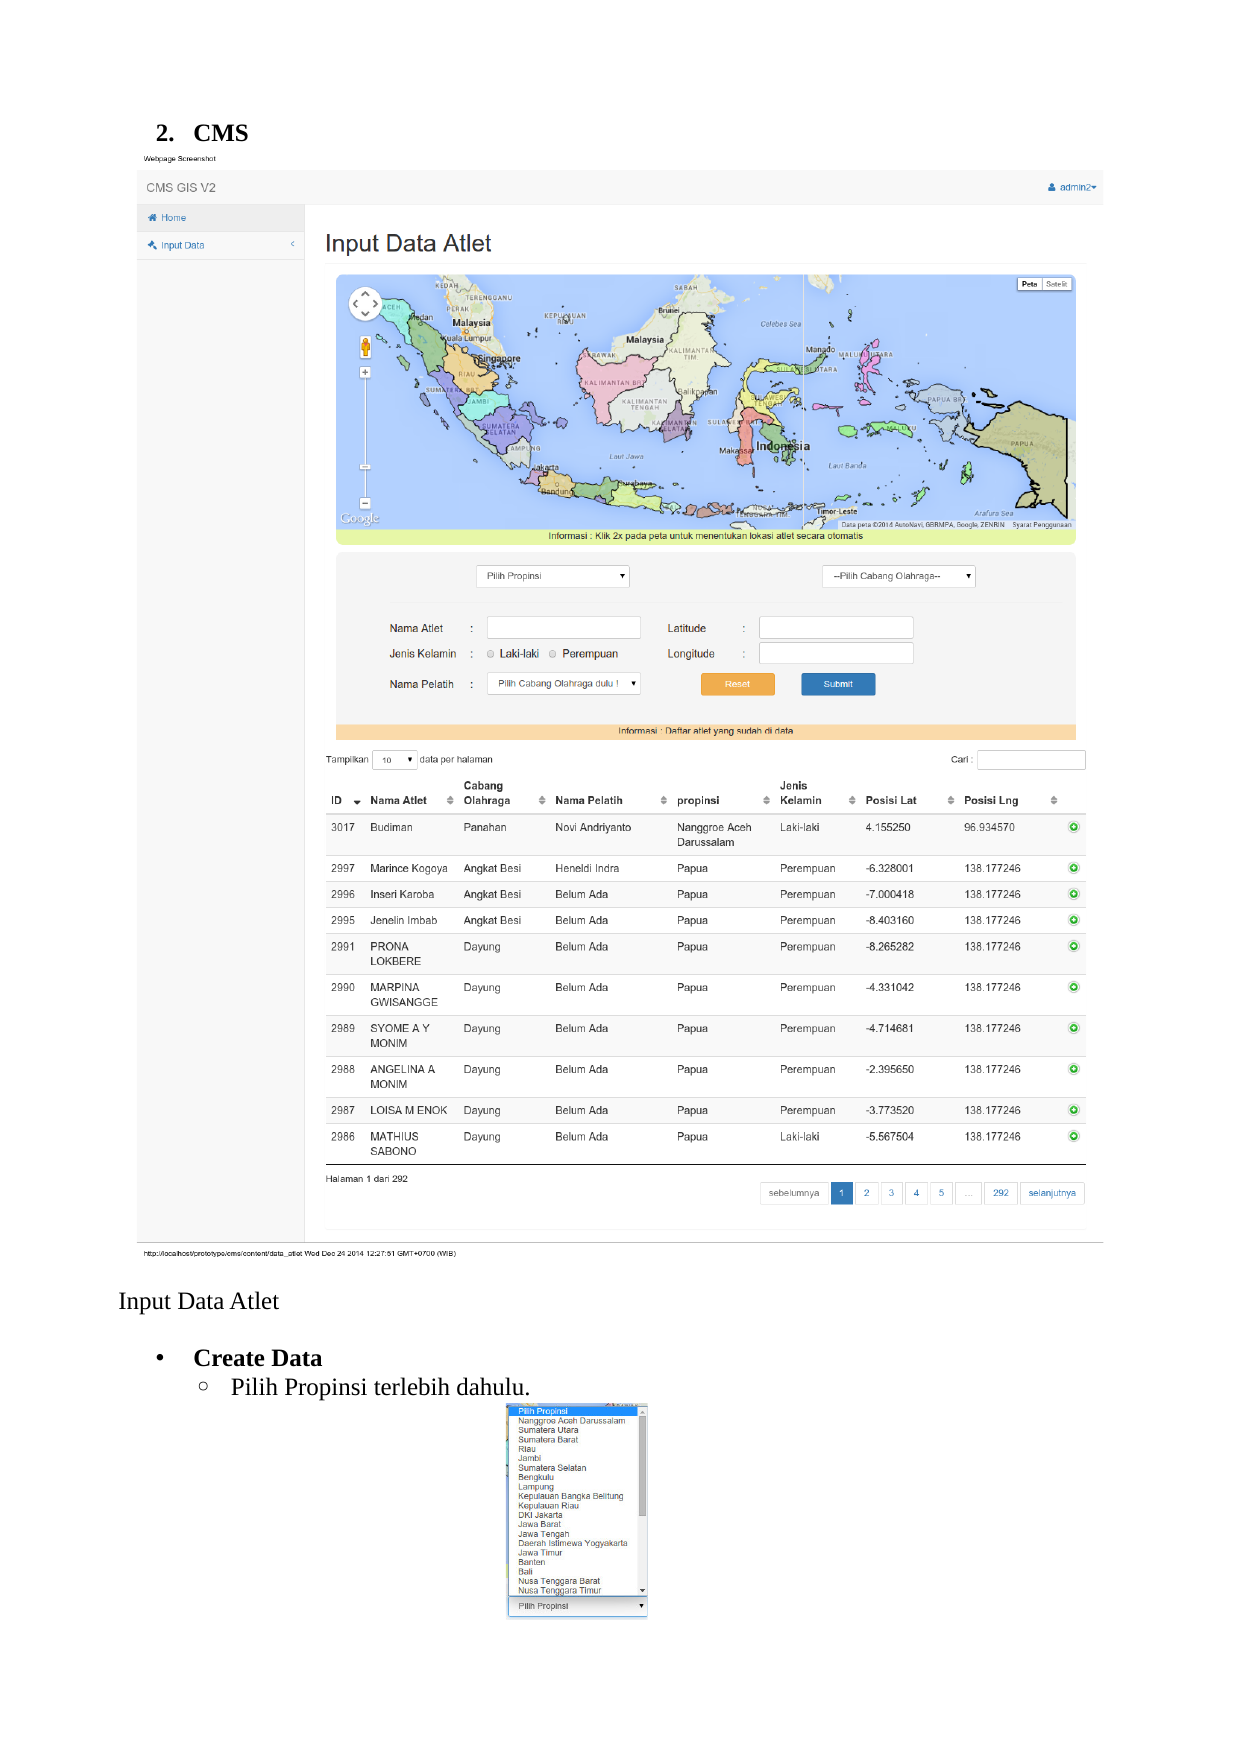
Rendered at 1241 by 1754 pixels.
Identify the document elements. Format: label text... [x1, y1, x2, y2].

picture [505, 1403, 648, 1620]
list Pilih Propinsi terlebih dahulu. [193, 1372, 1122, 1401]
list CMS [156, 118, 1122, 147]
text Input Data Atlet [118, 1286, 1122, 1314]
picture [136, 156, 1104, 1257]
list Create Data [156, 1343, 1122, 1372]
